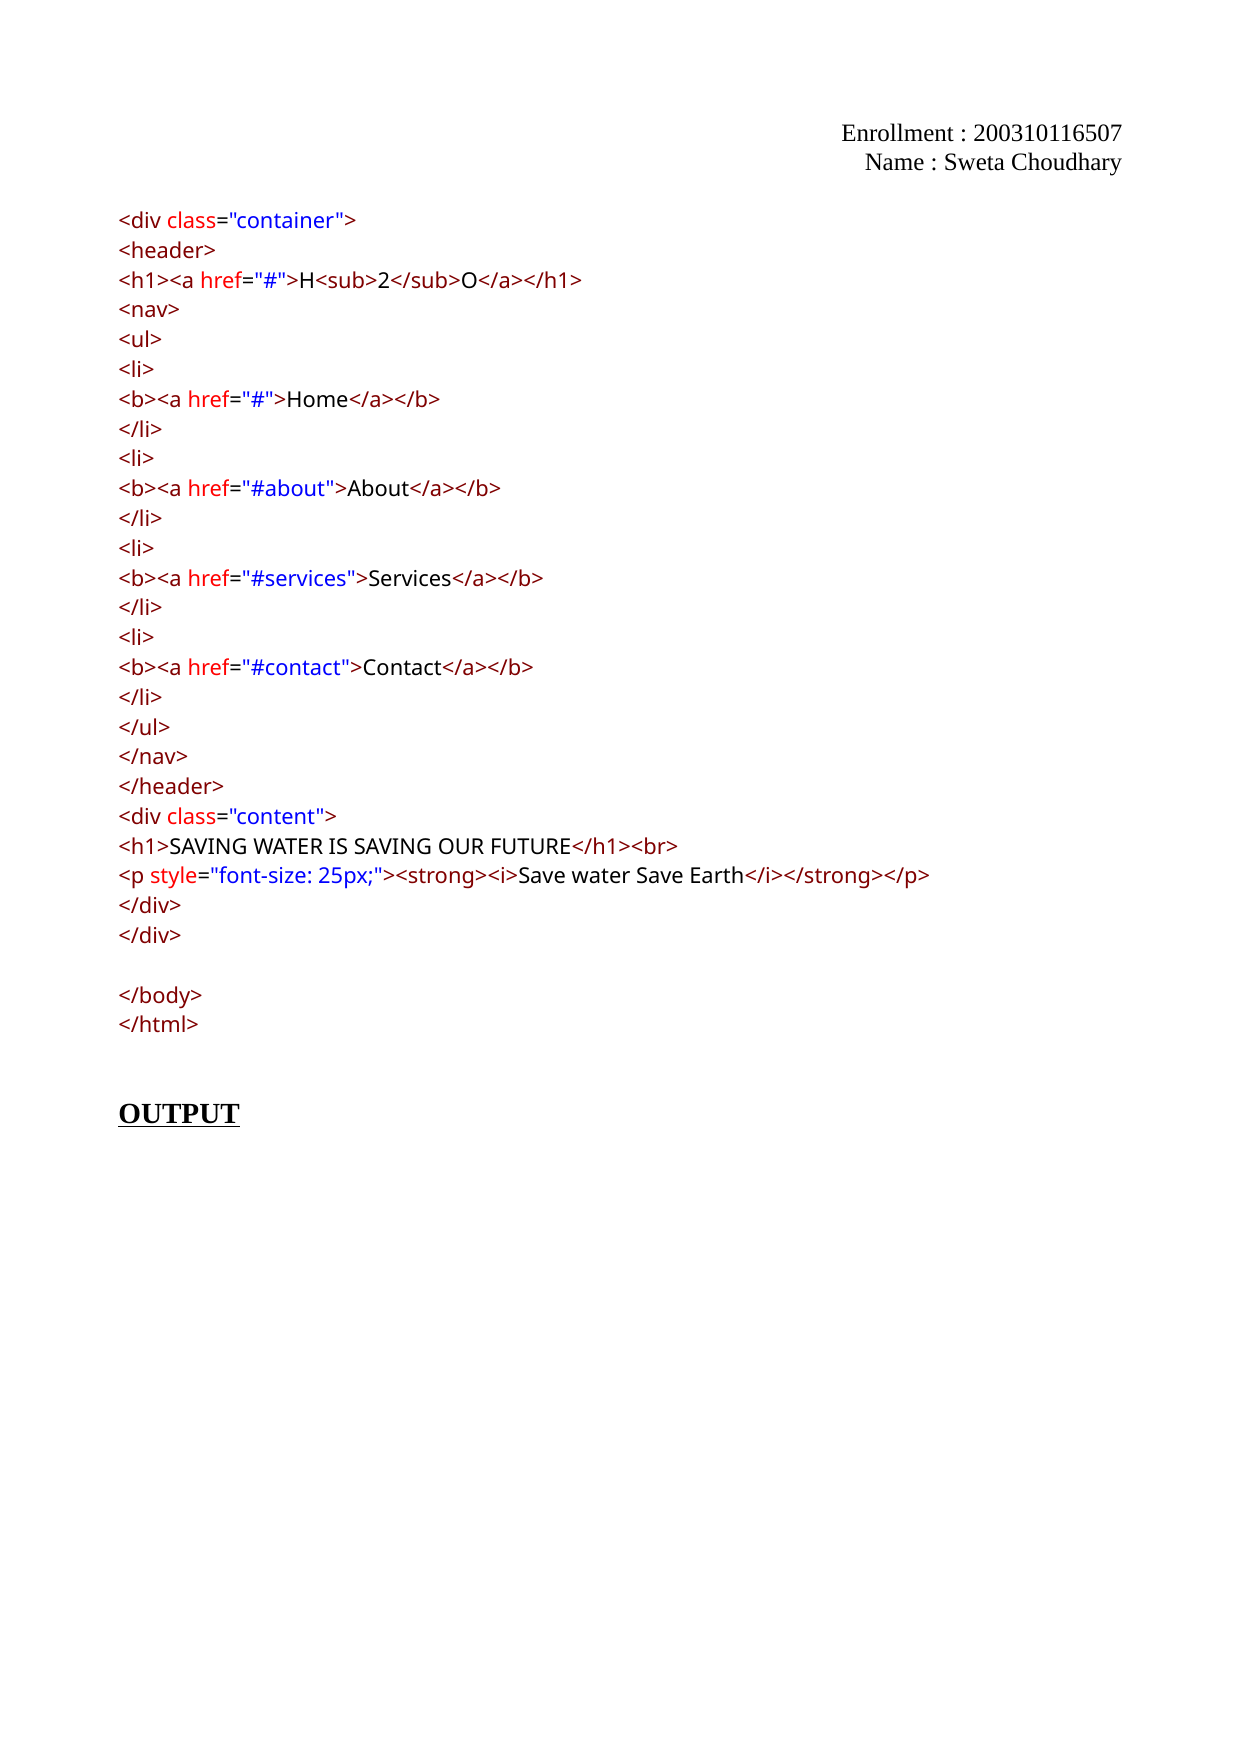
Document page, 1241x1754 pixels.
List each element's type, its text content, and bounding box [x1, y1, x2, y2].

text <b><a href="#about">About</a></b> [118, 473, 1122, 503]
text OUTPUT [118, 1097, 1122, 1130]
text </div> [118, 920, 1122, 950]
text </html> [118, 1009, 1122, 1039]
text <li> [118, 533, 1122, 563]
text <h1><a href="#">H<sub>2</sub>O</a></h1> [118, 265, 1122, 294]
text <ul> [118, 324, 1122, 354]
text </body> [118, 979, 1122, 1009]
text </li> [118, 414, 1122, 443]
text </ul> [118, 712, 1122, 741]
text <b><a href="#services">Services</a></b> [118, 563, 1122, 592]
text <div class="container"> [118, 205, 1122, 235]
text <li> [118, 354, 1122, 384]
text </li> [118, 682, 1122, 712]
text <li> [118, 622, 1122, 652]
text </nav> [118, 741, 1122, 771]
text <p style="font-size: 25px;"><strong><i>Save water Save Earth</i></strong></p> [118, 861, 1122, 890]
text <li> [118, 443, 1122, 473]
text <div class="content"> [118, 801, 1122, 831]
text <b><a href="#contact">Contact</a></b> [118, 652, 1122, 682]
text </li> [118, 592, 1122, 622]
text <header> [118, 235, 1122, 265]
text </header> [118, 771, 1122, 801]
text </div> [118, 890, 1122, 920]
text <nav> [118, 294, 1122, 324]
text <b><a href="#">Home</a></b> [118, 384, 1122, 414]
text <h1>SAVING WATER IS SAVING OUR FUTURE</h1><br> [118, 831, 1122, 861]
text </li> [118, 503, 1122, 533]
